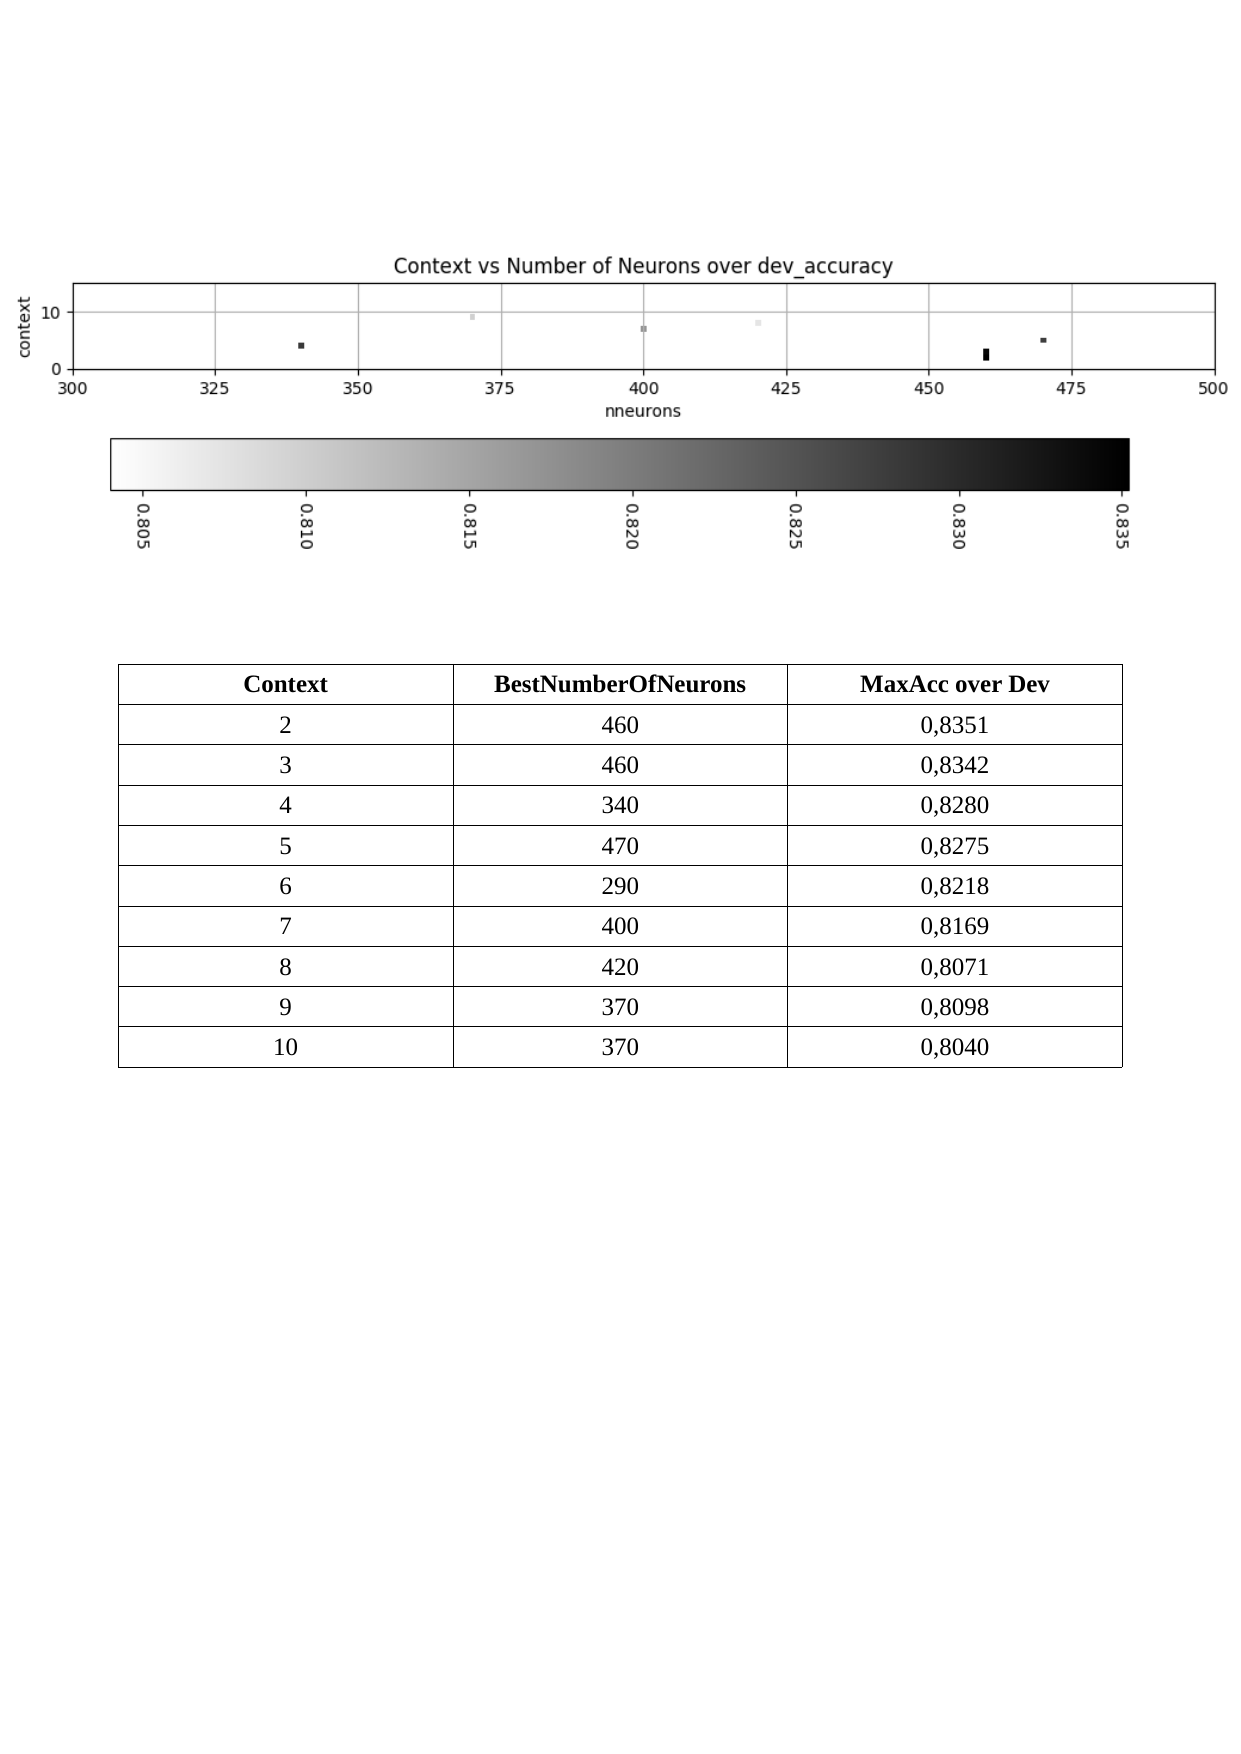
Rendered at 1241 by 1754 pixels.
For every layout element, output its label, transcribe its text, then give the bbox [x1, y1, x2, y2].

table_cell 460 [454, 705, 787, 744]
table_cell 0,8169 [788, 907, 1122, 946]
table_cell 0,8071 [788, 947, 1122, 986]
table_cell 340 [454, 786, 787, 825]
table_cell 0,8275 [788, 826, 1122, 865]
table_cell 9 [119, 987, 453, 1026]
table_cell 470 [454, 826, 787, 865]
table_cell 0,8040 [788, 1027, 1122, 1067]
table_cell 0,8098 [788, 987, 1122, 1026]
table_header BestNumberOfNeurons [454, 665, 787, 704]
table_header MaxAcc over Dev [788, 665, 1122, 704]
table_cell 370 [454, 987, 787, 1026]
table_header Context [119, 665, 453, 704]
table_cell 460 [454, 745, 787, 784]
table_cell 400 [454, 907, 787, 946]
table_cell 2 [119, 705, 453, 744]
table_cell 0,8218 [788, 866, 1122, 906]
table_cell 370 [454, 1027, 787, 1067]
table_cell 8 [119, 947, 453, 986]
table_cell 0,8280 [788, 786, 1122, 825]
table_cell 5 [119, 826, 453, 865]
table_cell 4 [119, 786, 453, 825]
table_cell 7 [119, 907, 453, 946]
table_cell 290 [454, 866, 787, 906]
picture [0, 204, 1241, 549]
table_cell 10 [119, 1027, 453, 1067]
table_cell 0,8351 [788, 705, 1122, 744]
table_cell 0,8342 [788, 745, 1122, 784]
table_cell 3 [119, 745, 453, 784]
table_cell 420 [454, 947, 787, 986]
table_cell 6 [119, 866, 453, 906]
